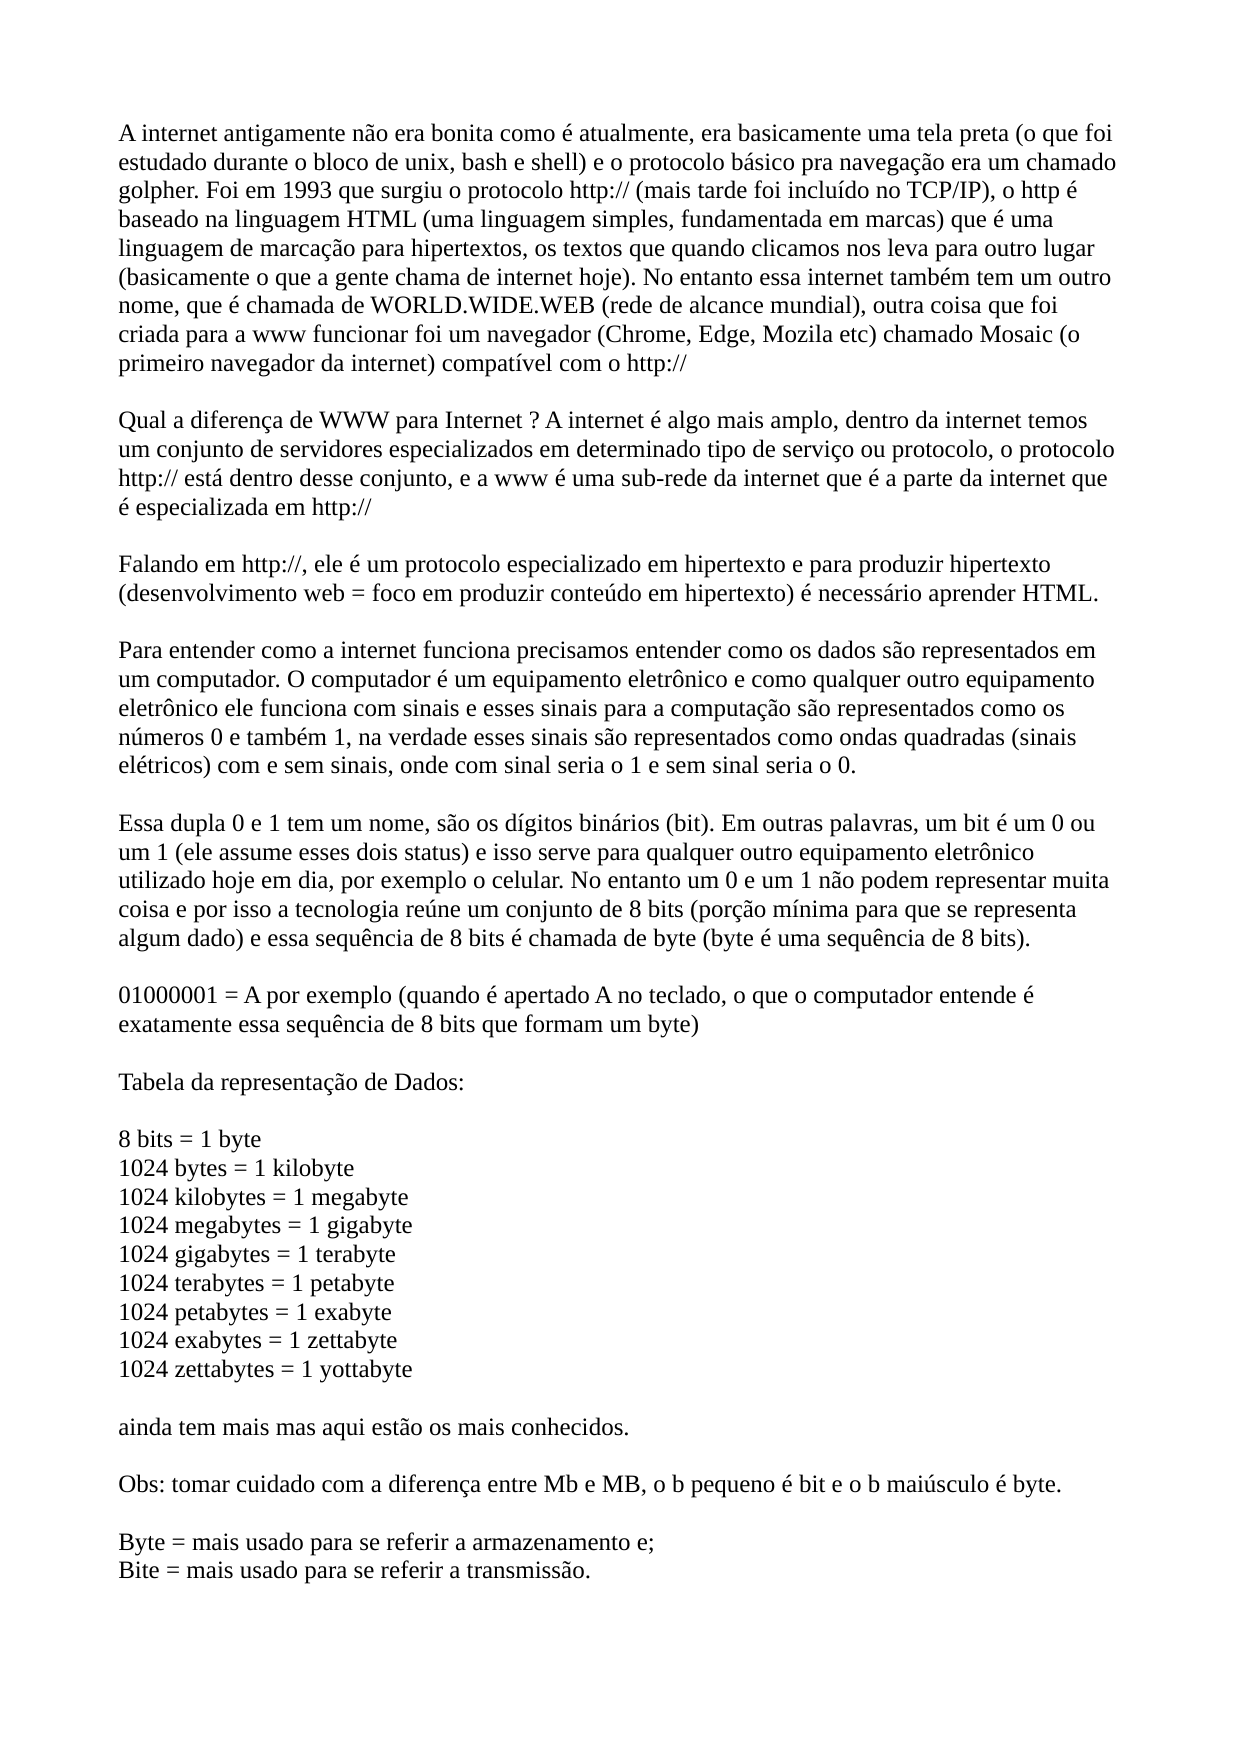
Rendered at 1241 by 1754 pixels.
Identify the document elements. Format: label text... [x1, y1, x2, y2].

text 1024 petabytes = 1 exabyte [118, 1297, 1122, 1326]
text Qual a diferença de WWW para Internet ? A internet é algo mais amplo, dentro da internet temos um conjunto de servidores especializados em determinado tipo de serviço ou protocolo, o protocolo http:// está dentro desse conjunto, e a www é uma sub-rede da internet que é a parte da internet que é especializada em http:// [118, 406, 1122, 521]
text ainda tem mais mas aqui estão os mais conhecidos. [118, 1412, 1122, 1441]
text 1024 exabytes = 1 zettabyte [118, 1326, 1122, 1354]
text Byte = mais usado para se referir a armazenamento e; [118, 1527, 1122, 1556]
text 1024 megabytes = 1 gigabyte [118, 1211, 1122, 1239]
text 01000001 = A por exemplo (quando é apertado A no teclado, o que o computador entende é exatamente essa sequência de 8 bits que formam um byte) [118, 981, 1122, 1038]
text Tabela da representação de Dados: [118, 1067, 1122, 1096]
text Bite = mais usado para se referir a transmissão. [118, 1556, 1122, 1584]
text A internet antigamente não era bonita como é atualmente, era basicamente uma tela preta (o que foi estudado durante o bloco de unix, bash e shell) e o protocolo básico pra navegação era um chamado golpher. Foi em 1993 que surgiu o protocolo http:// (mais tarde foi incluído no TCP/IP), o http é baseado na linguagem HTML (uma linguagem simples, fundamentada em marcas) que é uma linguagem de marcação para hipertextos, os textos que quando clicamos nos leva para outro lugar (basicamente o que a gente chama de internet hoje). No entanto essa internet também tem um outro nome, que é chamada de WORLD.WIDE.WEB (rede de alcance mundial), outra coisa que foi criada para a www funcionar foi um navegador (Chrome, Edge, Mozila etc) chamado Mosaic (o primeiro navegador da internet) compatível com o http:// [118, 118, 1122, 377]
text 8 bits = 1 byte [118, 1124, 1122, 1153]
text Para entender como a internet funciona precisamos entender como os dados são representados em um computador. O computador é um equipamento eletrônico e como qualquer outro equipamento eletrônico ele funciona com sinais e esses sinais para a computação são representados como os números 0 e também 1, na verdade esses sinais são representados como ondas quadradas (sinais elétricos) com e sem sinais, onde com sinal seria o 1 e sem sinal seria o 0. [118, 636, 1122, 779]
text 1024 terabytes = 1 petabyte [118, 1268, 1122, 1297]
text 1024 bytes = 1 kilobyte [118, 1153, 1122, 1182]
text Obs: tomar cuidado com a diferença entre Mb e MB, o b pequeno é bit e o b maiúsculo é byte. [118, 1469, 1122, 1498]
text 1024 gigabytes = 1 terabyte [118, 1239, 1122, 1268]
text Essa dupla 0 e 1 tem um nome, são os dígitos binários (bit). Em outras palavras, um bit é um 0 ou um 1 (ele assume esses dois status) e isso serve para qualquer outro equipamento eletrônico utilizado hoje em dia, por exemplo o celular. No entanto um 0 e um 1 não podem representar muita coisa e por isso a tecnologia reúne um conjunto de 8 bits (porção mínima para que se representa algum dado) e essa sequência de 8 bits é chamada de byte (byte é uma sequência de 8 bits). [118, 808, 1122, 952]
text Falando em http://, ele é um protocolo especializado em hipertexto e para produzir hipertexto (desenvolvimento web = foco em produzir conteúdo em hipertexto) é necessário aprender HTML. [118, 549, 1122, 607]
text 1024 zettabytes = 1 yottabyte [118, 1354, 1122, 1383]
text 1024 kilobytes = 1 megabyte [118, 1182, 1122, 1211]
